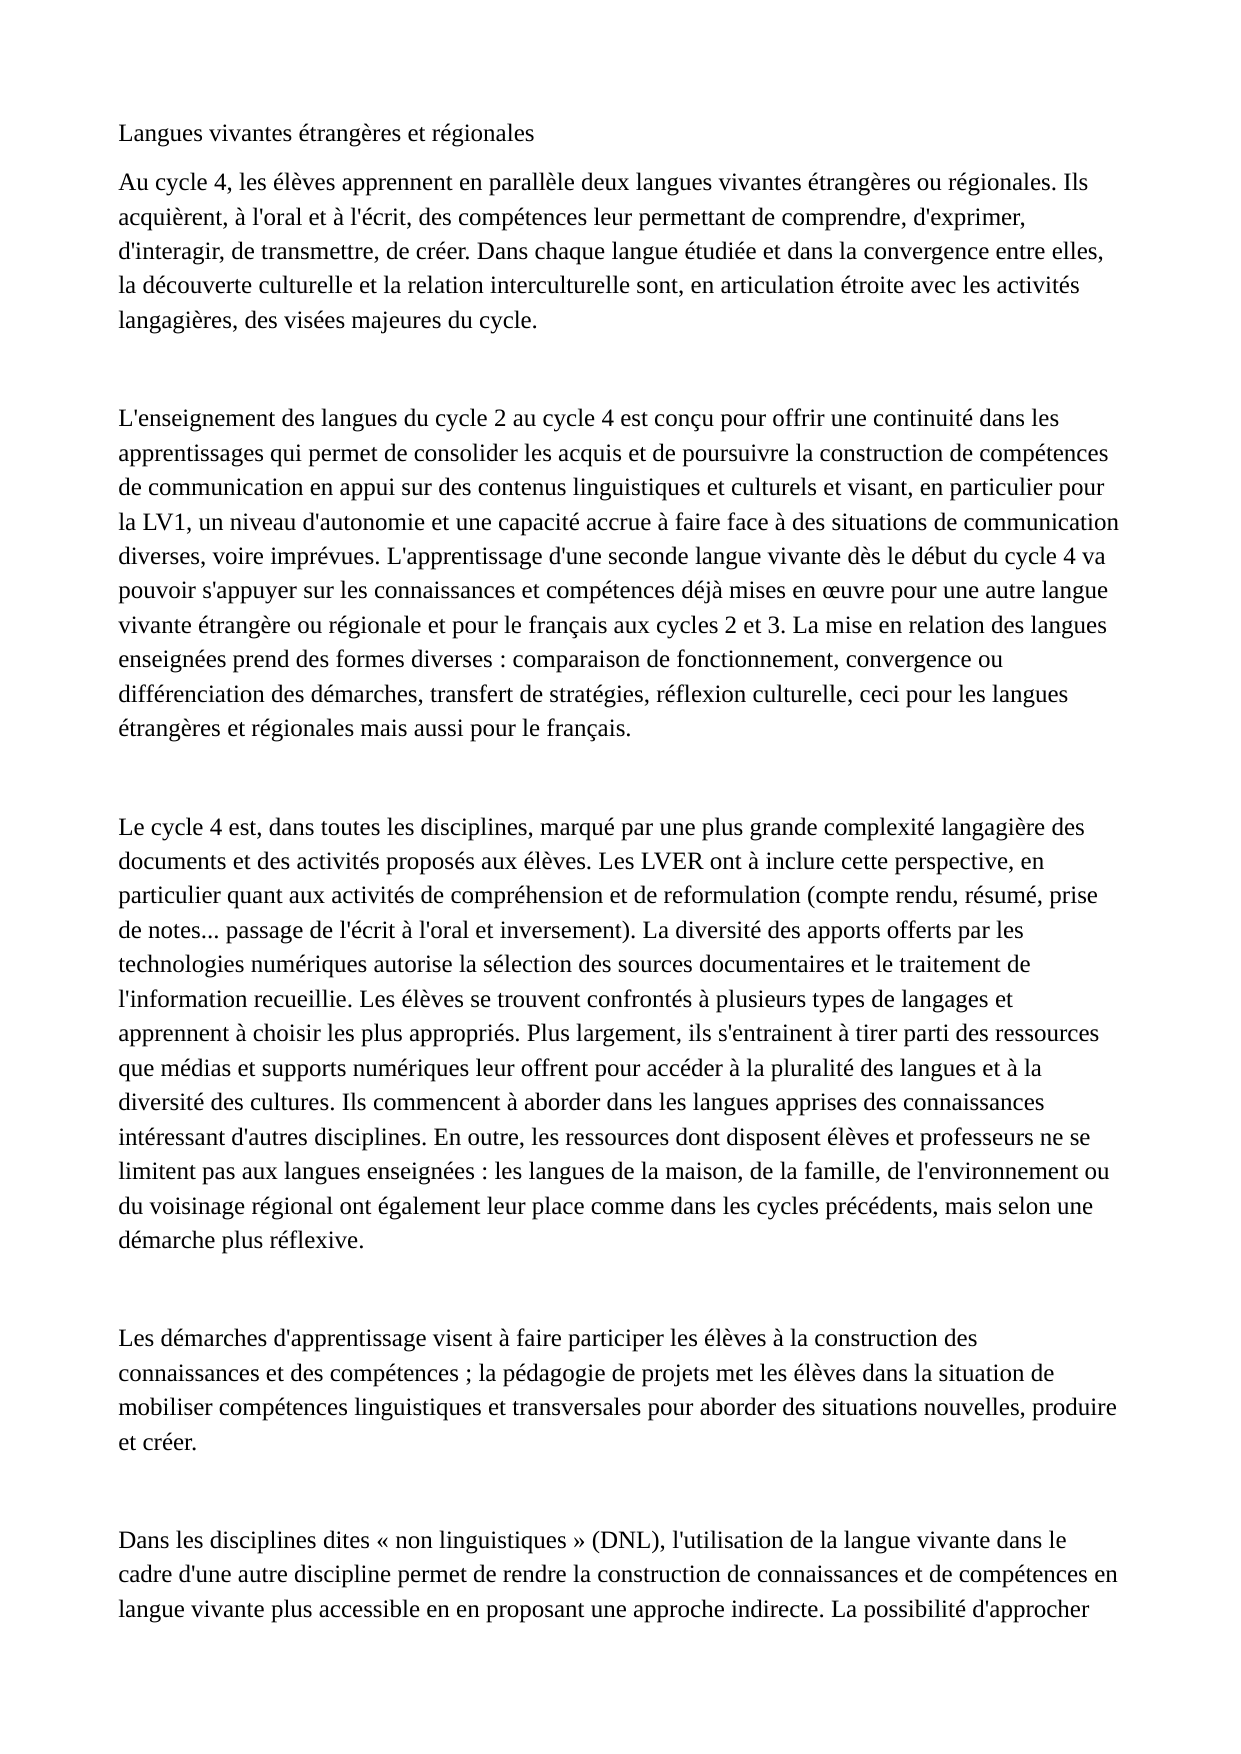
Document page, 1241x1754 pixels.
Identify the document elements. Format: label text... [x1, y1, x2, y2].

text Le cycle 4 est, dans toutes les disciplines, marqué par une plus grande complexité langagière des documents et des activités proposés aux élèves. Les LVER ont à inclure cette perspective, en particulier quant aux activités de compréhension et de reformulation (compte rendu, résumé, prise de notes... passage de l'écrit à l'oral et inversement). La diversité des apports offerts par les technologies numériques autorise la sélection des sources documentaires et le traitement de l'information recueillie. Les élèves se trouvent confrontés à plusieurs types de langages et apprennent à choisir les plus appropriés. Plus largement, ils s'entrainent à tirer parti des ressources que médias et supports numériques leur offrent pour accéder à la pluralité des langues et à la diversité des cultures. Ils commencent à aborder dans les langues apprises des connaissances intéressant d'autres disciplines. En outre, les ressources dont disposent élèves et professeurs ne se limitent pas aux langues enseignées : les langues de la maison, de la famille, de l'environnement ou du voisinage régional ont également leur place comme dans les cycles précédents, mais selon une démarche plus réflexive. [118, 812, 1122, 1254]
text Les démarches d'apprentissage visent à faire participer les élèves à la construction des connaissances et des compétences ; la pédagogie de projets met les élèves dans la situation de mobiliser compétences linguistiques et transversales pour aborder des situations nouvelles, produire et créer. [118, 1323, 1122, 1456]
text Langues vivantes étrangères et régionales [118, 118, 1122, 147]
text L'enseignement des langues du cycle 2 au cycle 4 est conçu pour offrir une continuité dans les apprentissages qui permet de consolider les acquis et de poursuivre la construction de compétences de communication en appui sur des contenus linguistiques et culturels et visant, en particulier pour la LV1, un niveau d'autonomie et une capacité accrue à faire face à des situations de communication diverses, voire imprévues. L'apprentissage d'une seconde langue vivante dès le début du cycle 4 va pouvoir s'appuyer sur les connaissances et compétences déjà mises en œuvre pour une autre langue vivante étrangère ou régionale et pour le français aux cycles 2 et 3. La mise en relation des langues enseignées prend des formes diverses : comparaison de fonctionnement, convergence ou différenciation des démarches, transfert de stratégies, réflexion culturelle, ceci pour les langues étrangères et régionales mais aussi pour le français. [118, 403, 1122, 742]
text Au cycle 4, les élèves apprennent en parallèle deux langues vivantes étrangères ou régionales. Ils acquièrent, à l'oral et à l'écrit, des compétences leur permettant de comprendre, d'exprimer, d'interagir, de transmettre, de créer. Dans chaque langue étudiée et dans la convergence entre elles, la découverte culturelle et la relation interculturelle sont, en articulation étroite avec les activités langagières, des visées majeures du cycle. [118, 167, 1122, 334]
text Dans les disciplines dites « non linguistiques » (DNL), l'utilisation de la langue vivante dans le cadre d'une autre discipline permet de rendre la construction de connaissances et de compétences en langue vivante plus accessible en en proposant une approche indirecte. La possibilité d'approcher [118, 1525, 1122, 1623]
